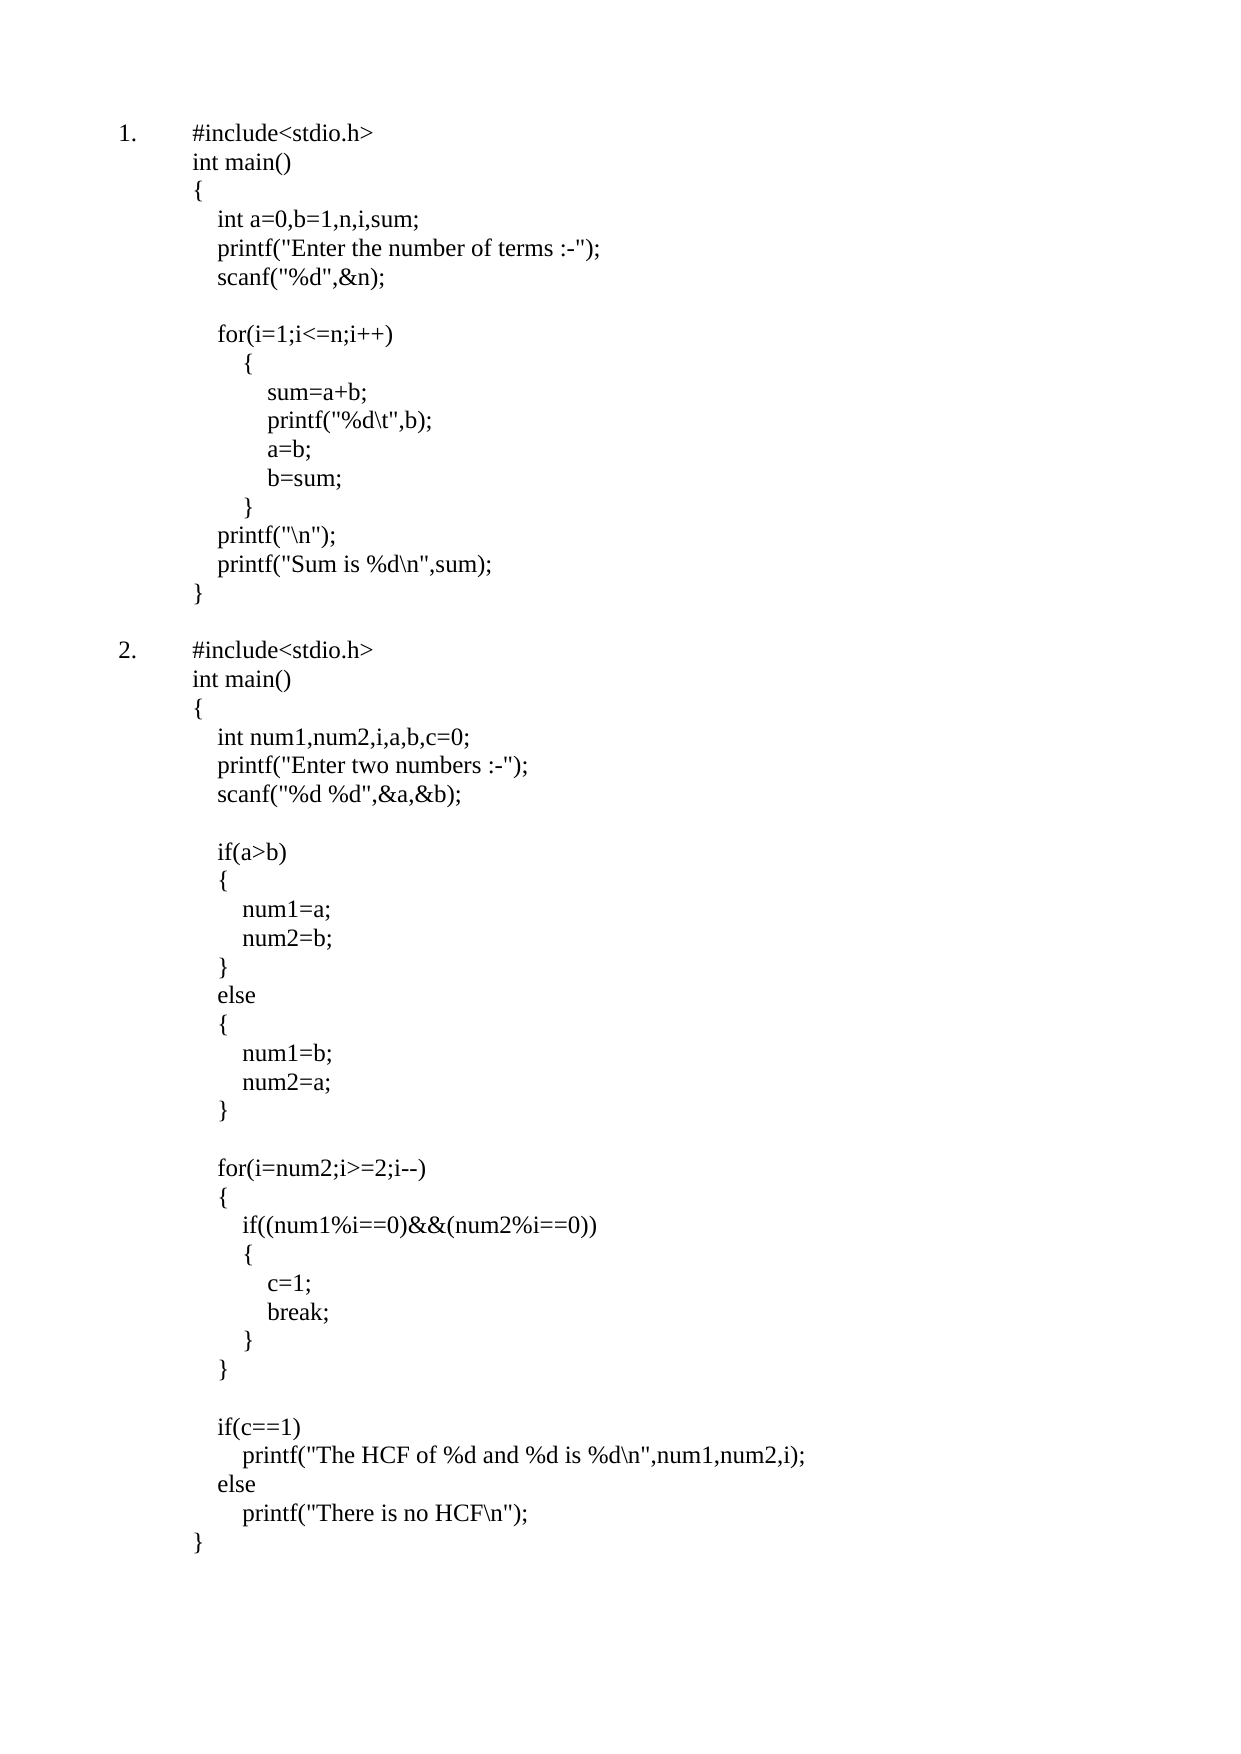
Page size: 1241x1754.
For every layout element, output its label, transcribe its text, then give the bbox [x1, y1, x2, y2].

text { [118, 866, 1122, 894]
text int main() [118, 147, 1122, 176]
text for(i=1;i<=n;i++) [118, 319, 1122, 348]
text scanf("%d %d",&a,&b); [118, 779, 1122, 808]
text { [118, 1009, 1122, 1038]
text } [118, 952, 1122, 981]
text { [118, 176, 1122, 204]
text } [118, 1527, 1122, 1556]
text else [118, 981, 1122, 1009]
text { [118, 693, 1122, 722]
text a=b; [118, 434, 1122, 463]
text { [118, 348, 1122, 377]
text printf("\n"); [118, 521, 1122, 549]
text int num1,num2,i,a,b,c=0; [118, 722, 1122, 751]
text 2. #include<stdio.h> [118, 636, 1122, 664]
text printf("%d\t",b); [118, 406, 1122, 434]
text else [118, 1469, 1122, 1498]
text break; [118, 1297, 1122, 1326]
text if((num1%i==0)&&(num2%i==0)) [118, 1211, 1122, 1239]
text if(c==1) [118, 1412, 1122, 1441]
text scanf("%d",&n); [118, 262, 1122, 291]
text } [118, 1096, 1122, 1124]
text sum=a+b; [118, 377, 1122, 406]
text printf("Sum is %d\n",sum); [118, 549, 1122, 578]
text printf("There is no HCF\n"); [118, 1498, 1122, 1527]
text } [118, 578, 1122, 607]
text num2=a; [118, 1067, 1122, 1096]
text int a=0,b=1,n,i,sum; [118, 204, 1122, 233]
text } [118, 1354, 1122, 1383]
text printf("The HCF of %d and %d is %d\n",num1,num2,i); [118, 1441, 1122, 1469]
text b=sum; [118, 463, 1122, 492]
text num1=b; [118, 1038, 1122, 1067]
text } [118, 1326, 1122, 1354]
text num1=a; [118, 894, 1122, 923]
text num2=b; [118, 923, 1122, 952]
text 1. #include<stdio.h> [118, 118, 1122, 147]
text { [118, 1182, 1122, 1211]
text for(i=num2;i>=2;i--) [118, 1153, 1122, 1182]
text } [118, 492, 1122, 521]
text printf("Enter two numbers :-"); [118, 751, 1122, 779]
text int main() [118, 664, 1122, 693]
text { [118, 1239, 1122, 1268]
text c=1; [118, 1268, 1122, 1297]
text if(a>b) [118, 837, 1122, 866]
text printf("Enter the number of terms :-"); [118, 233, 1122, 262]
